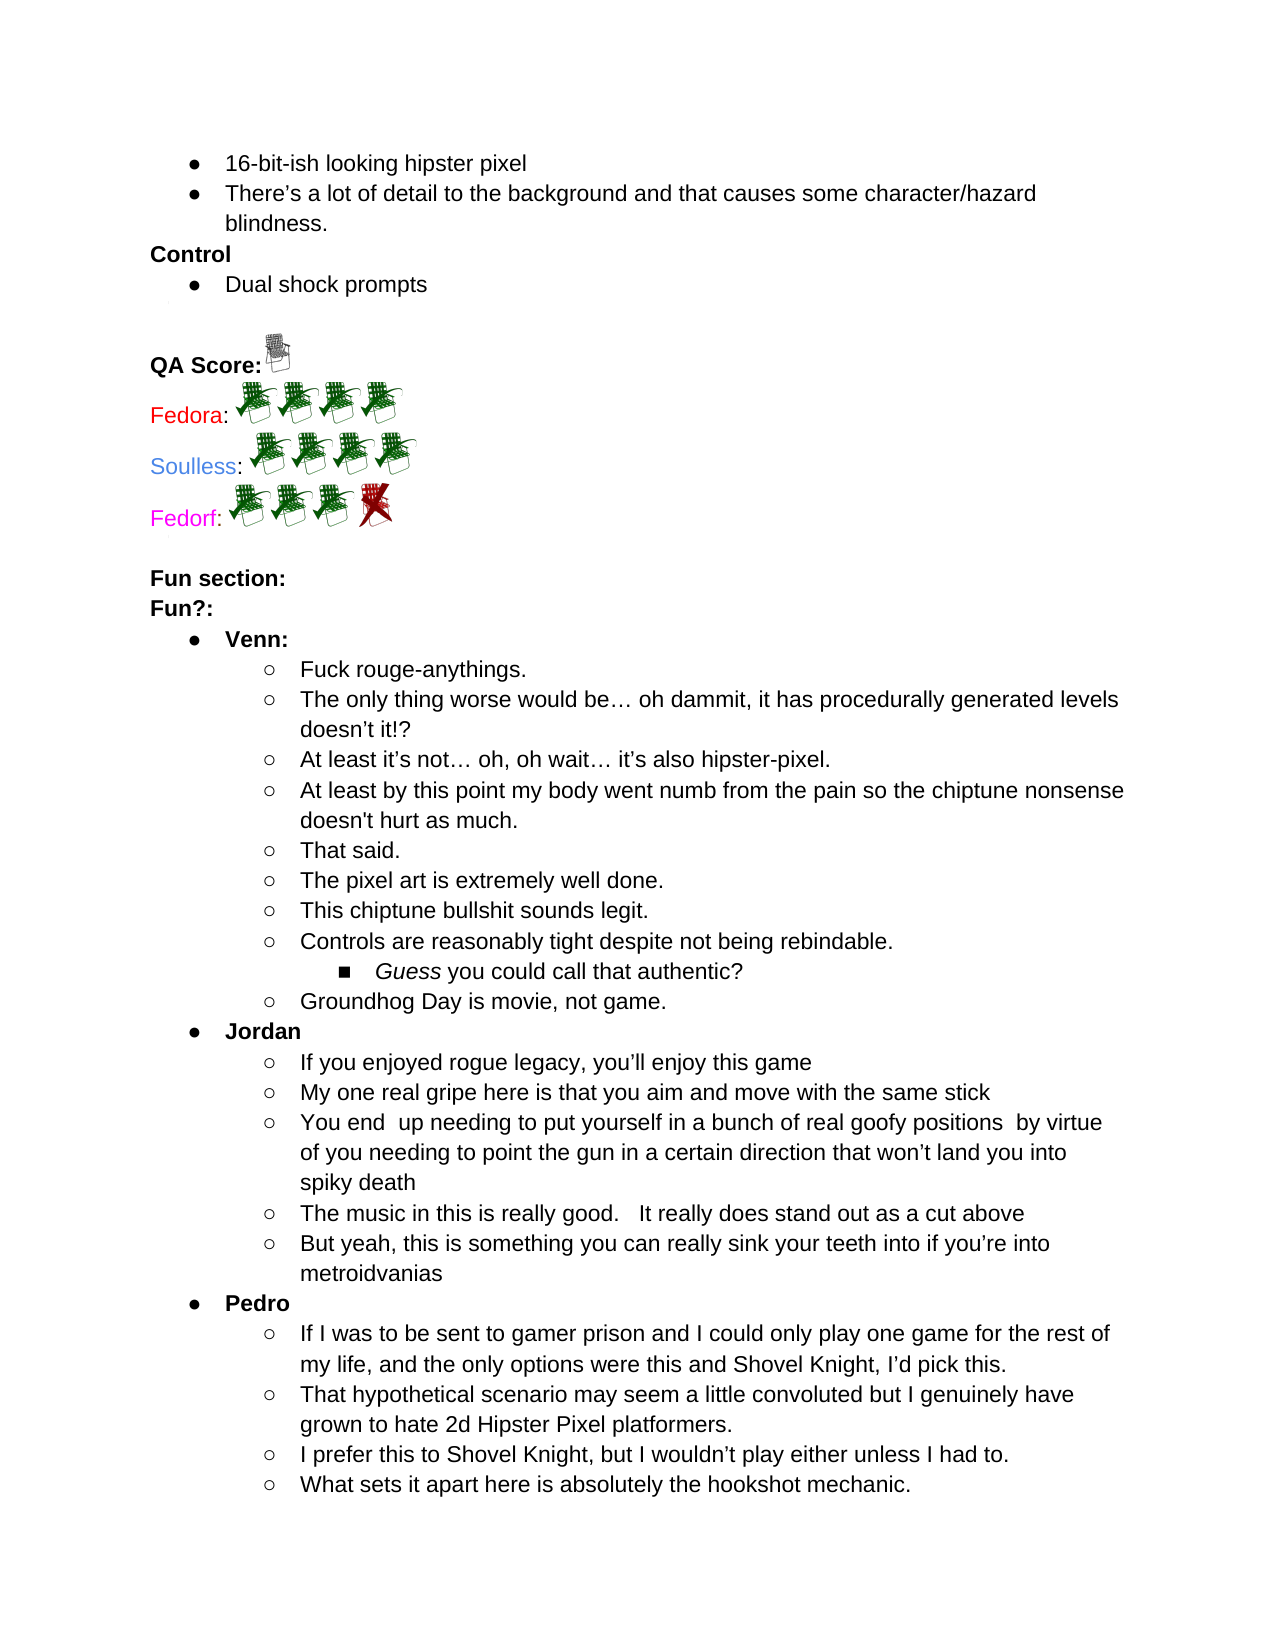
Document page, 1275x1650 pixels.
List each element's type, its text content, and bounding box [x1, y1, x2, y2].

picture [249, 432, 417, 475]
list My one real gripe here is that you aim and move with the same stick [262, 1079, 1125, 1105]
list What sets it apart here is absolutely the hookshot mechanic. [262, 1471, 1125, 1498]
list Guess you could call that authentic? [337, 958, 1125, 984]
list If you enjoyed rogue legacy, you’ll enjoy this game [262, 1048, 1125, 1075]
list That said. [262, 837, 1125, 863]
list This chiptune bullshit sounds legit. [262, 897, 1125, 924]
list That hypothetical scenario may seem a little convoluted but I genuinely have grown to hate 2d Hipster Pixel platformers. [262, 1381, 1125, 1437]
text Fun section: [150, 565, 1125, 591]
list Pedro [187, 1290, 1125, 1316]
list But yeah, this is something you can really sink your teeth into if you’re into metroidvanias [262, 1230, 1125, 1286]
picture [262, 331, 294, 374]
list The pixel art is extremely well done. [262, 867, 1125, 893]
list At least it’s not… oh, oh wait… it’s also hipster-pixel. [262, 746, 1125, 773]
list The only thing worse would be… oh dammit, it has procedurally generated levels doesn’t it!? [262, 686, 1125, 742]
list There’s a lot of detail to the background and that causes some character/hazard blindness. [187, 180, 1125, 237]
list Groundhog Day is movie, not game. [262, 988, 1125, 1014]
list Controls are reasonably tight despite not being rebindable. [262, 928, 1125, 954]
picture [235, 382, 403, 424]
list I prefer this to Shovel Knight, but I wouldn’t play either unless I had to. [262, 1441, 1125, 1467]
list Jordan [187, 1018, 1125, 1044]
list Fuck rouge-anythings. [262, 656, 1125, 682]
list 16-bit-ish looking hipster pixel [187, 150, 1125, 176]
list Venn: [187, 626, 1125, 652]
list If I was to be sent to gamer prison and I could only play one game for the rest of my life, and the only options were this and Shovel Knight, I’d pick this. [262, 1320, 1125, 1377]
text Fun?: [150, 595, 1125, 622]
list At least by this point my body went numb from the pain so the chiptune nonsense doesn't hurt as much. [262, 777, 1125, 833]
text Fedora: Soulless: Fedorf: [150, 382, 1125, 531]
text QA Score: [150, 331, 1125, 378]
list Dual shock prompts [187, 271, 1125, 297]
text Control [150, 241, 1125, 267]
picture [228, 483, 397, 527]
list The music in this is really good. It really does stand out as a cut above [262, 1199, 1125, 1226]
list You end up needing to put yourself in a bunch of real goofy positions by virtue of you needing to point the gun in a certain direction that won’t land you into spiky death [262, 1109, 1125, 1196]
